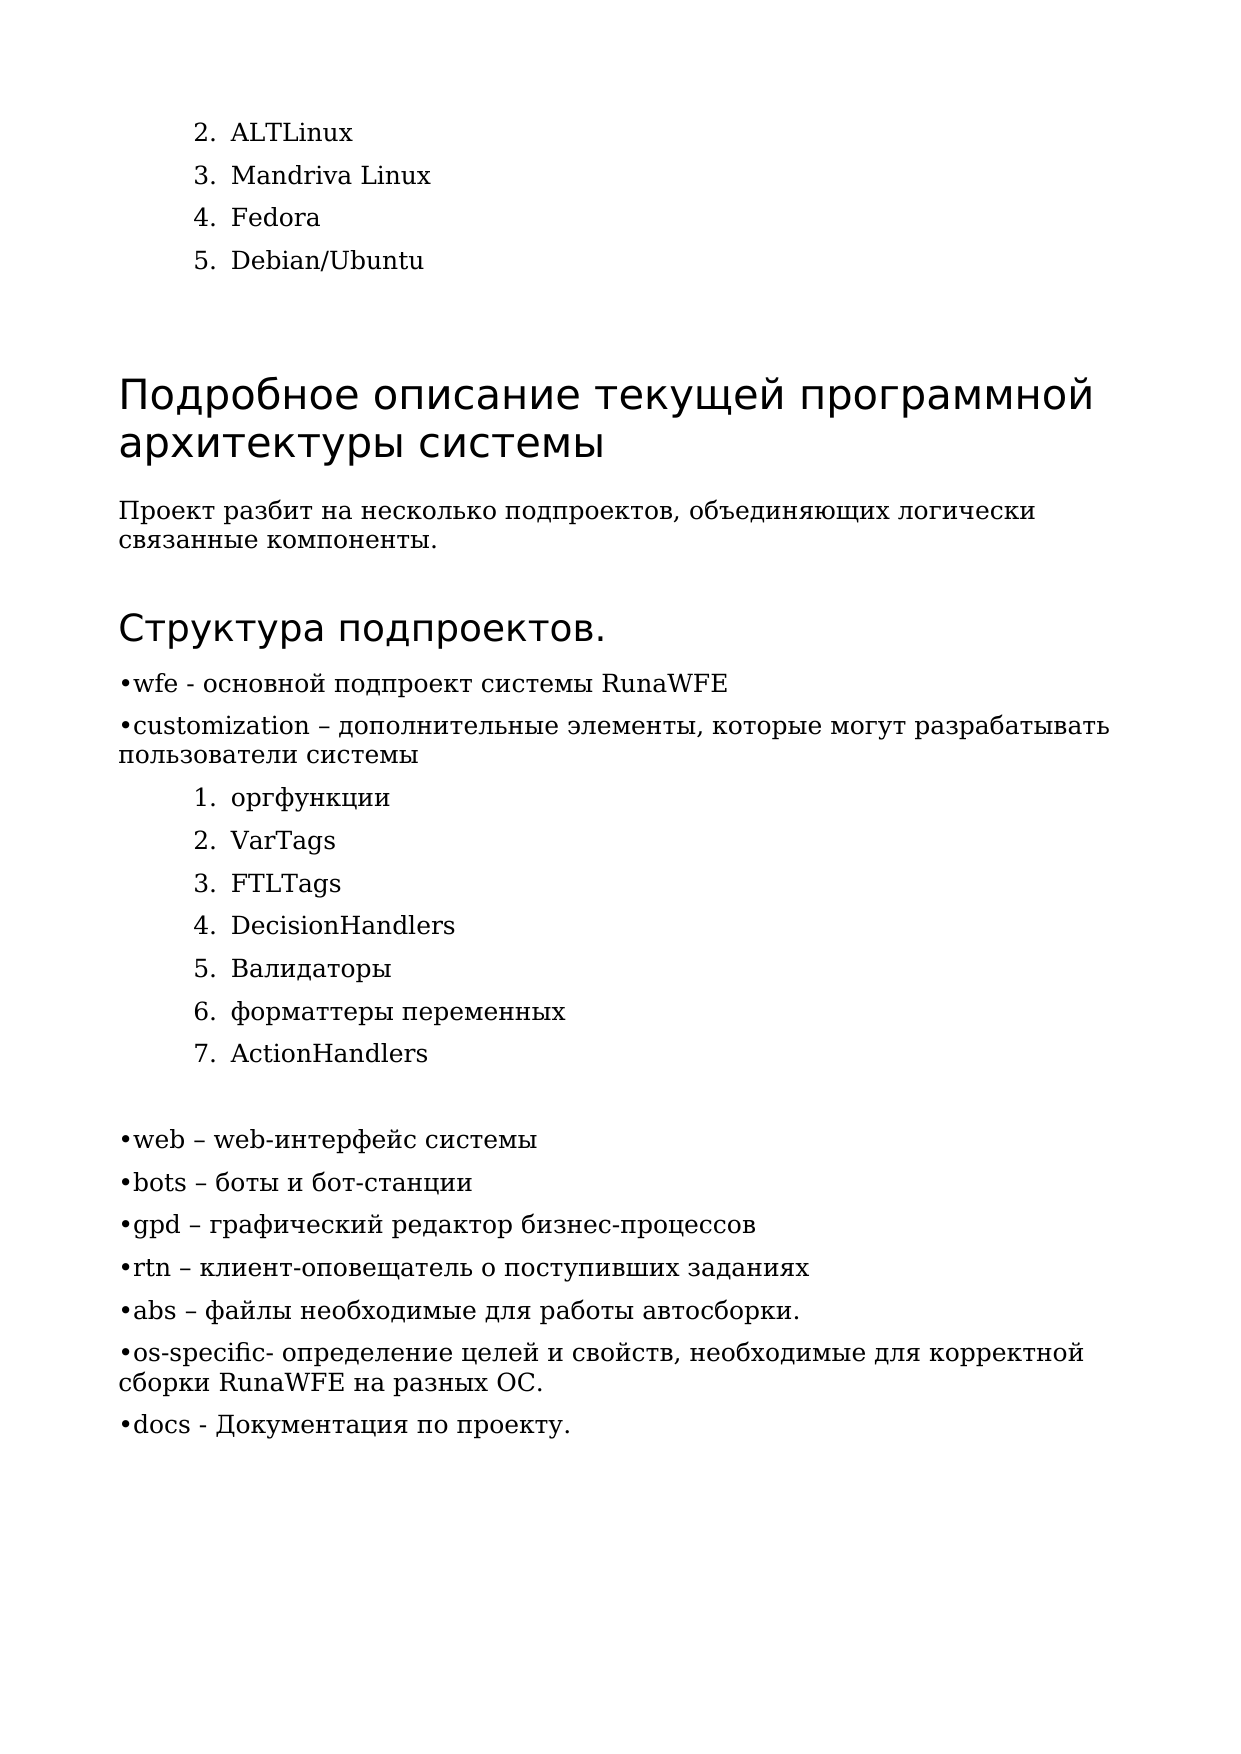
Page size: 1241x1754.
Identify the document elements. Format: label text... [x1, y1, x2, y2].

text Проект разбит на несколько подпроектов, объединяющих логически связанные компоненты. [118, 496, 1122, 554]
list Fedora [193, 203, 1122, 233]
list форматтеры переменных [193, 997, 1122, 1026]
list оргфункции [193, 783, 1122, 812]
list Mandriva Linux [193, 161, 1122, 190]
list web – web-интерфейс системы [118, 1125, 1122, 1154]
list gpd – графический редактор бизнес-процессов [118, 1210, 1122, 1239]
list rtn – клиент-оповещатель о поступивших заданиях [118, 1253, 1122, 1282]
list os-specific- определение целей и свойств, необходимые для корректной сборки RunaWFE на разных ОС. [118, 1338, 1122, 1397]
list VarTags [193, 826, 1122, 855]
list customization – дополнительные элементы, которые могут разрабатывать пользователи системы [118, 711, 1122, 770]
subtitle Структура подпроектов. [118, 607, 1122, 651]
list Debian/Ubuntu [193, 246, 1122, 275]
list wfe - основной подпроект системы RunaWFE [118, 669, 1122, 698]
list DecisionHandlers [193, 911, 1122, 941]
list ActionHandlers [193, 1039, 1122, 1069]
list abs – файлы необходимые для работы автосборки. [118, 1296, 1122, 1325]
list FTLTags [193, 869, 1122, 898]
list ALTLinux [193, 118, 1122, 147]
subtitle Подробное описание текущей программной архитектуры системы [118, 371, 1122, 468]
list docs - Документация по проекту. [118, 1410, 1122, 1439]
list bots – боты и бот-станции [118, 1168, 1122, 1197]
list Валидаторы [193, 954, 1122, 983]
